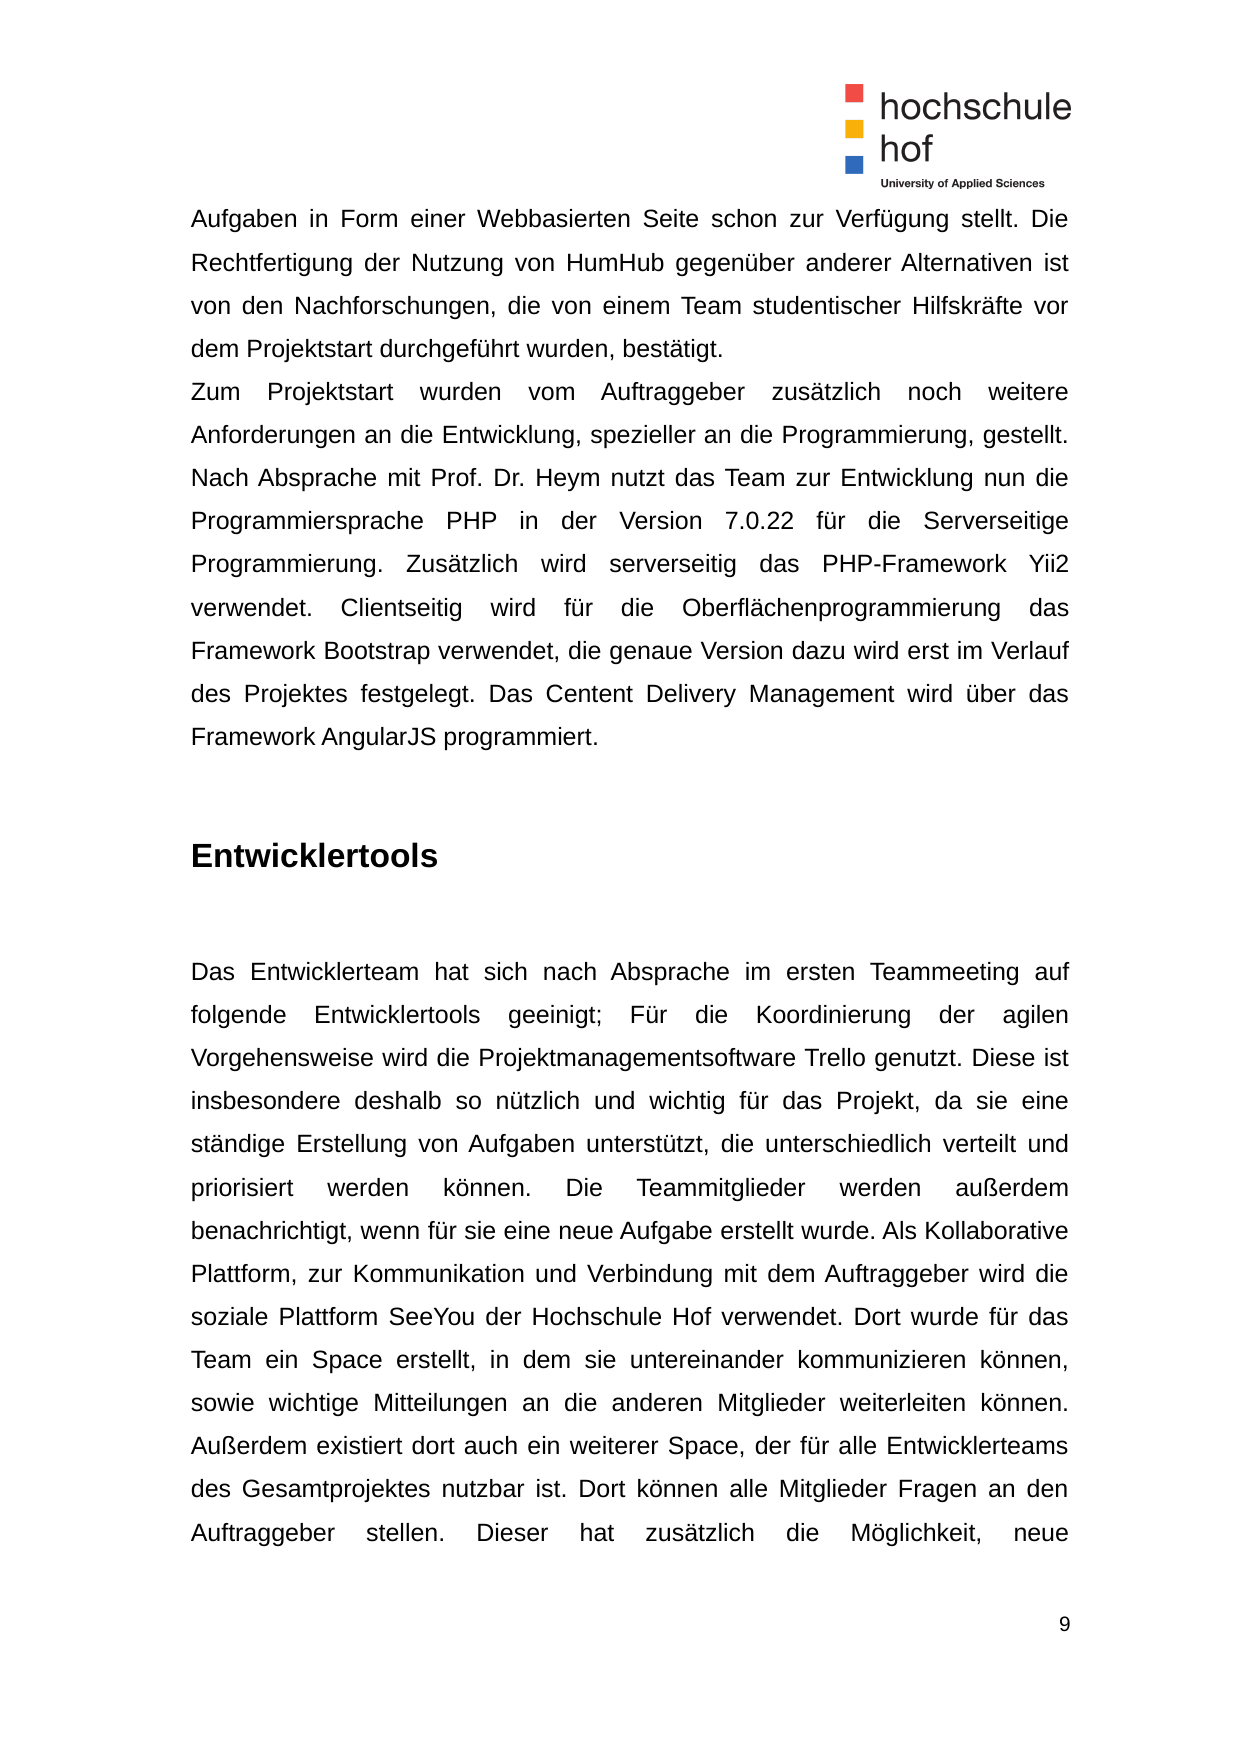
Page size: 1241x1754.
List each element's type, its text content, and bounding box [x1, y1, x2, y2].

picture [845, 84, 1071, 189]
text Aufgaben in Form einer Webbasierten Seite schon zur Verfügung stellt. Die Rechtfertigung der Nutzung von HumHub gegenüber anderer Alternativen ist von den Nachforschungen, die von einem Team studentischer Hilfskräfte vor dem Projektstart durchgeführt wurden, bestätigt. [191, 204, 1070, 362]
text Zum Projektstart wurden vom Auftraggeber zusätzlich noch weitere Anforderungen an die Entwicklung, spezieller an die Programmierung, gestellt. Nach Absprache mit Prof. Dr. Heym nutzt das Team zur Entwicklung nun die Programmiersprache PHP in der Version 7.0.22 für die Serverseitige Programmierung. Zusätzlich wird serverseitig das PHP-Framework Yii2 verwendet. Clientseitig wird für die Oberflächenprogrammierung das Framework Bootstrap verwendet, die genaue Version dazu wird erst im Verlauf des Projektes festgelegt. Das Centent Delivery Management wird über das Framework AngularJS programmiert. [191, 377, 1070, 751]
subtitle Entwicklertools [191, 836, 1070, 875]
text Das Entwicklerteam hat sich nach Absprache im ersten Teammeeting auf folgende Entwicklertools geeinigt; Für die Koordinierung der agilen Vorgehensweise wird die Projektmanagementsoftware Trello genutzt. Diese ist insbesondere deshalb so nützlich und wichtig für das Projekt, da sie eine ständige Erstellung von Aufgaben unterstützt, die unterschiedlich verteilt und priorisiert werden können. Die Teammitglieder werden außerdem benachrichtigt, wenn für sie eine neue Aufgabe erstellt wurde. Als Kollaborative Plattform, zur Kommunikation und Verbindung mit dem Auftraggeber wird die soziale Plattform SeeYou der Hochschule Hof verwendet. Dort wurde für das Team ein Space erstellt, in dem sie untereinander kommunizieren können, sowie wichtige Mitteilungen an die anderen Mitglieder weiterleiten können. Außerdem existiert dort auch ein weiterer Space, der für alle Entwicklerteams des Gesamtprojektes nutzbar ist. Dort können alle Mitglieder Fragen an den Auftraggeber stellen. Dieser hat zusätzlich die Möglichkeit, neue [191, 957, 1070, 1546]
